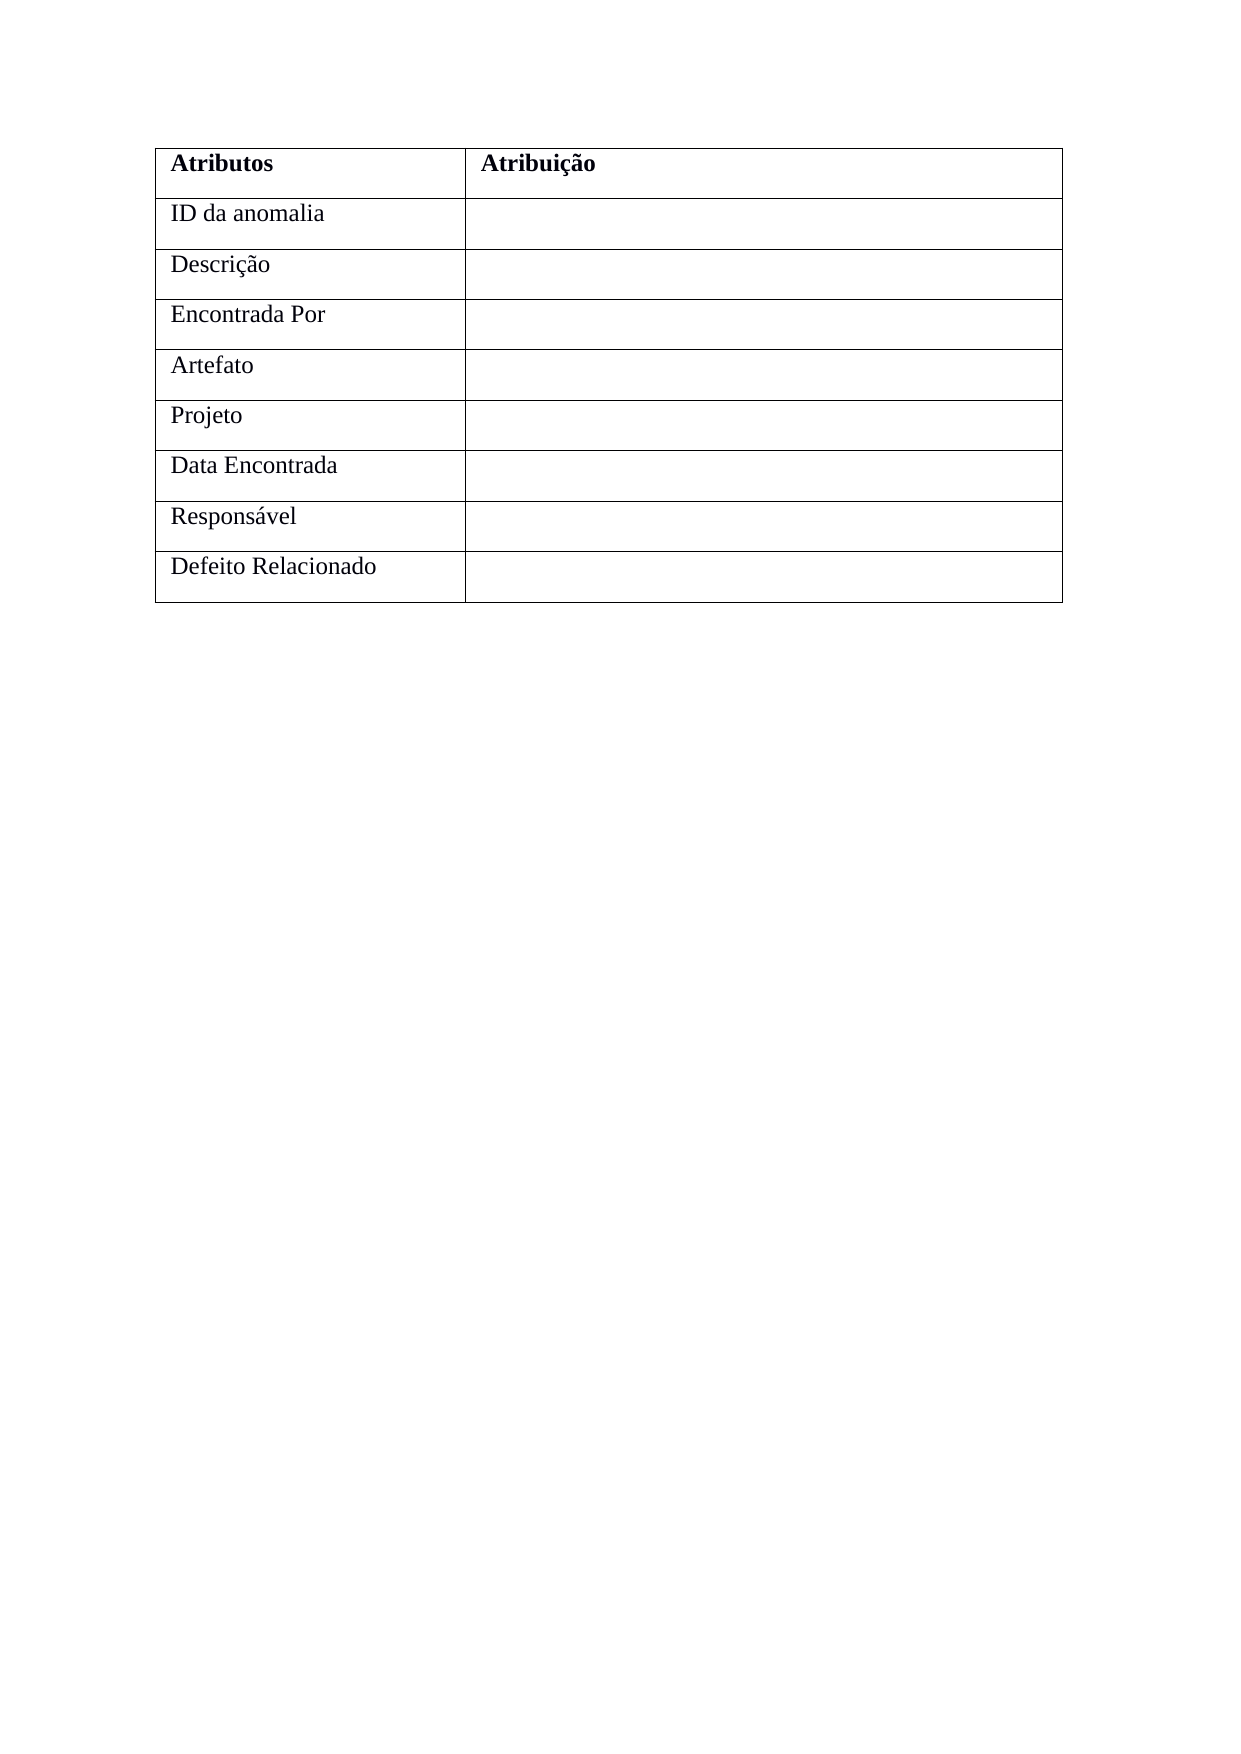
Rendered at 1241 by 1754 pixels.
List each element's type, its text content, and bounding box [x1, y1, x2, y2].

table_header Atribuição [466, 149, 1062, 198]
table_cell Artefato [156, 350, 465, 400]
table_cell Responsável [156, 502, 465, 551]
table_cell [466, 350, 1062, 400]
table_cell [466, 552, 1062, 601]
table_cell [466, 250, 1062, 299]
table_cell Projeto [156, 401, 465, 450]
table_cell Data Encontrada [156, 451, 465, 501]
table_cell ID da anomalia [156, 199, 465, 248]
table_cell [466, 300, 1062, 349]
table_cell Descrição [156, 250, 465, 299]
table_cell [466, 401, 1062, 450]
table_cell Defeito Relacionado [156, 552, 465, 601]
table_header Atributos [156, 149, 465, 198]
table_cell Encontrada Por [156, 300, 465, 349]
table_cell [466, 451, 1062, 501]
table_cell [466, 502, 1062, 551]
table_cell [466, 199, 1062, 248]
